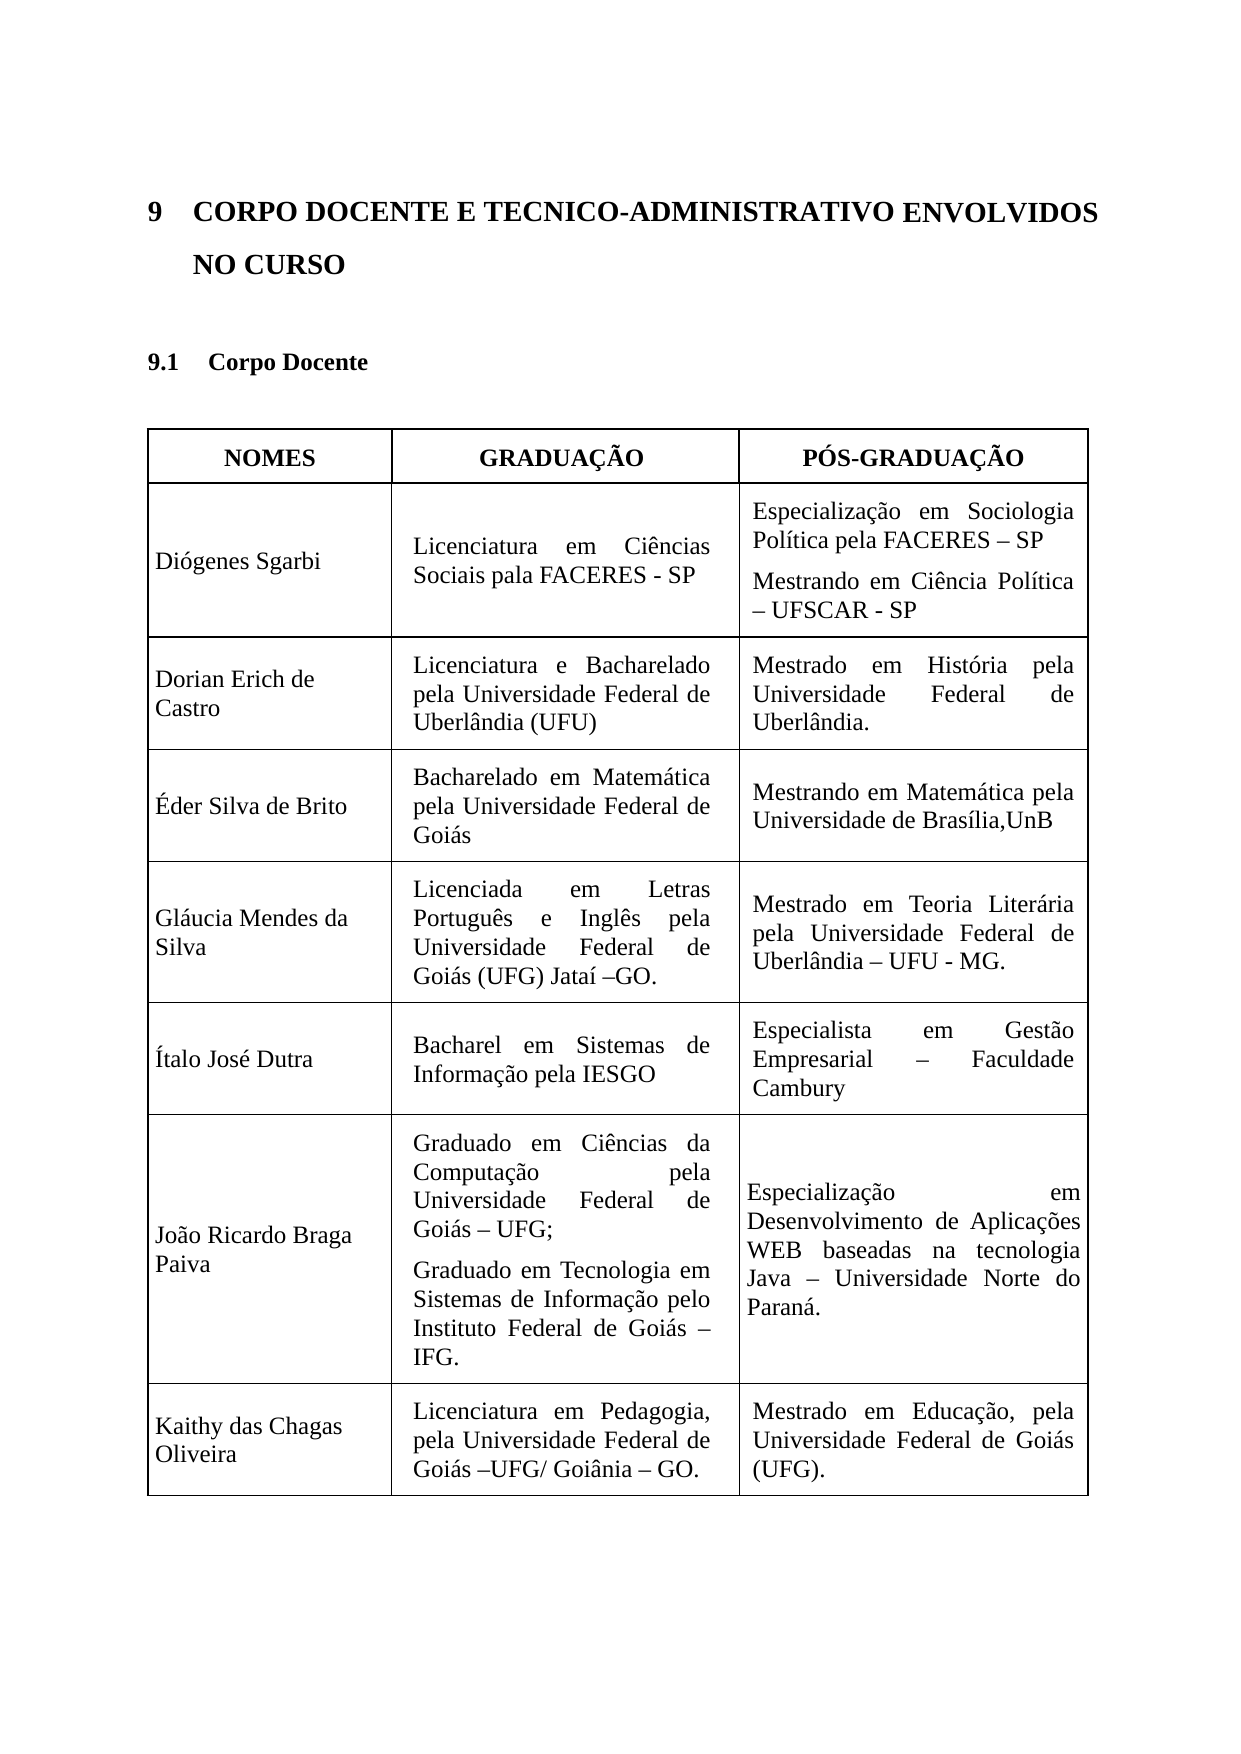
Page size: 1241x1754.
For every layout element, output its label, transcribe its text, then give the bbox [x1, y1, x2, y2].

table_cell Licenciada em Letras Português e Inglês pela Universidade Federal de Goiás (UFG) Jataí –GO. [392, 862, 739, 1002]
table_cell Especialização em Desenvolvimento de Aplicações WEB baseadas na tecnologia Java – Universidade Norte do Paraná. [740, 1115, 1087, 1383]
table_cell Bacharelado em Matemática pela Universidade Federal de Goiás [392, 750, 739, 861]
table_cell Mestrado em Teoria Literária pela Universidade Federal de Uberlândia – UFU - MG. [740, 862, 1087, 1002]
table_header PÓS-GRADUAÇÃO [740, 430, 1087, 482]
subtitle CORPO DOCENTE E TECNICO-ADMINISTRATIVO ENVOLVIDOS NO CURSO [148, 194, 1122, 280]
table_cell Diógenes Sgarbi [149, 484, 391, 636]
table_header NOMES [149, 430, 391, 482]
table_cell Licenciatura e Bacharelado pela Universidade Federal de Uberlândia (UFU) [392, 638, 739, 749]
table_cell Especialização em Sociologia Política pela FACERES – SP Mestrando em Ciência Política – UFSCAR - SP [740, 484, 1087, 636]
table_cell Mestrando em Matemática pela Universidade de Brasília,UnB [740, 750, 1087, 861]
table_cell João Ricardo Braga Paiva [149, 1115, 391, 1383]
table_cell Mestrado em Educação, pela Universidade Federal de Goiás (UFG). [740, 1384, 1087, 1495]
table_cell Dorian Erich de Castro [149, 638, 391, 749]
table_cell Kaithy das Chagas Oliveira [149, 1384, 391, 1495]
table_cell Mestrado em História pela Universidade Federal de Uberlândia. [740, 638, 1087, 749]
table_cell Bacharel em Sistemas de Informação pela IESGO [392, 1003, 739, 1114]
table_cell Éder Silva de Brito [149, 750, 391, 861]
table_cell Licenciatura em Pedagogia, pela Universidade Federal de Goiás –UFG/ Goiânia – GO. [392, 1384, 739, 1495]
table_cell Ítalo José Dutra [149, 1003, 391, 1114]
table_header GRADUAÇÃO [393, 430, 738, 482]
table_cell Graduado em Ciências da Computação pela Universidade Federal de Goiás – UFG; Graduado em Tecnologia em Sistemas de Informação pelo Instituto Federal de Goiás – IFG. [392, 1115, 739, 1383]
table_cell Gláucia Mendes da Silva [149, 862, 391, 1002]
table_cell Licenciatura em Ciências Sociais pala FACERES - SP [392, 484, 739, 636]
table_cell Especialista em Gestão Empresarial – Faculdade Cambury [740, 1003, 1087, 1114]
subtitle Corpo Docente [148, 347, 1122, 376]
